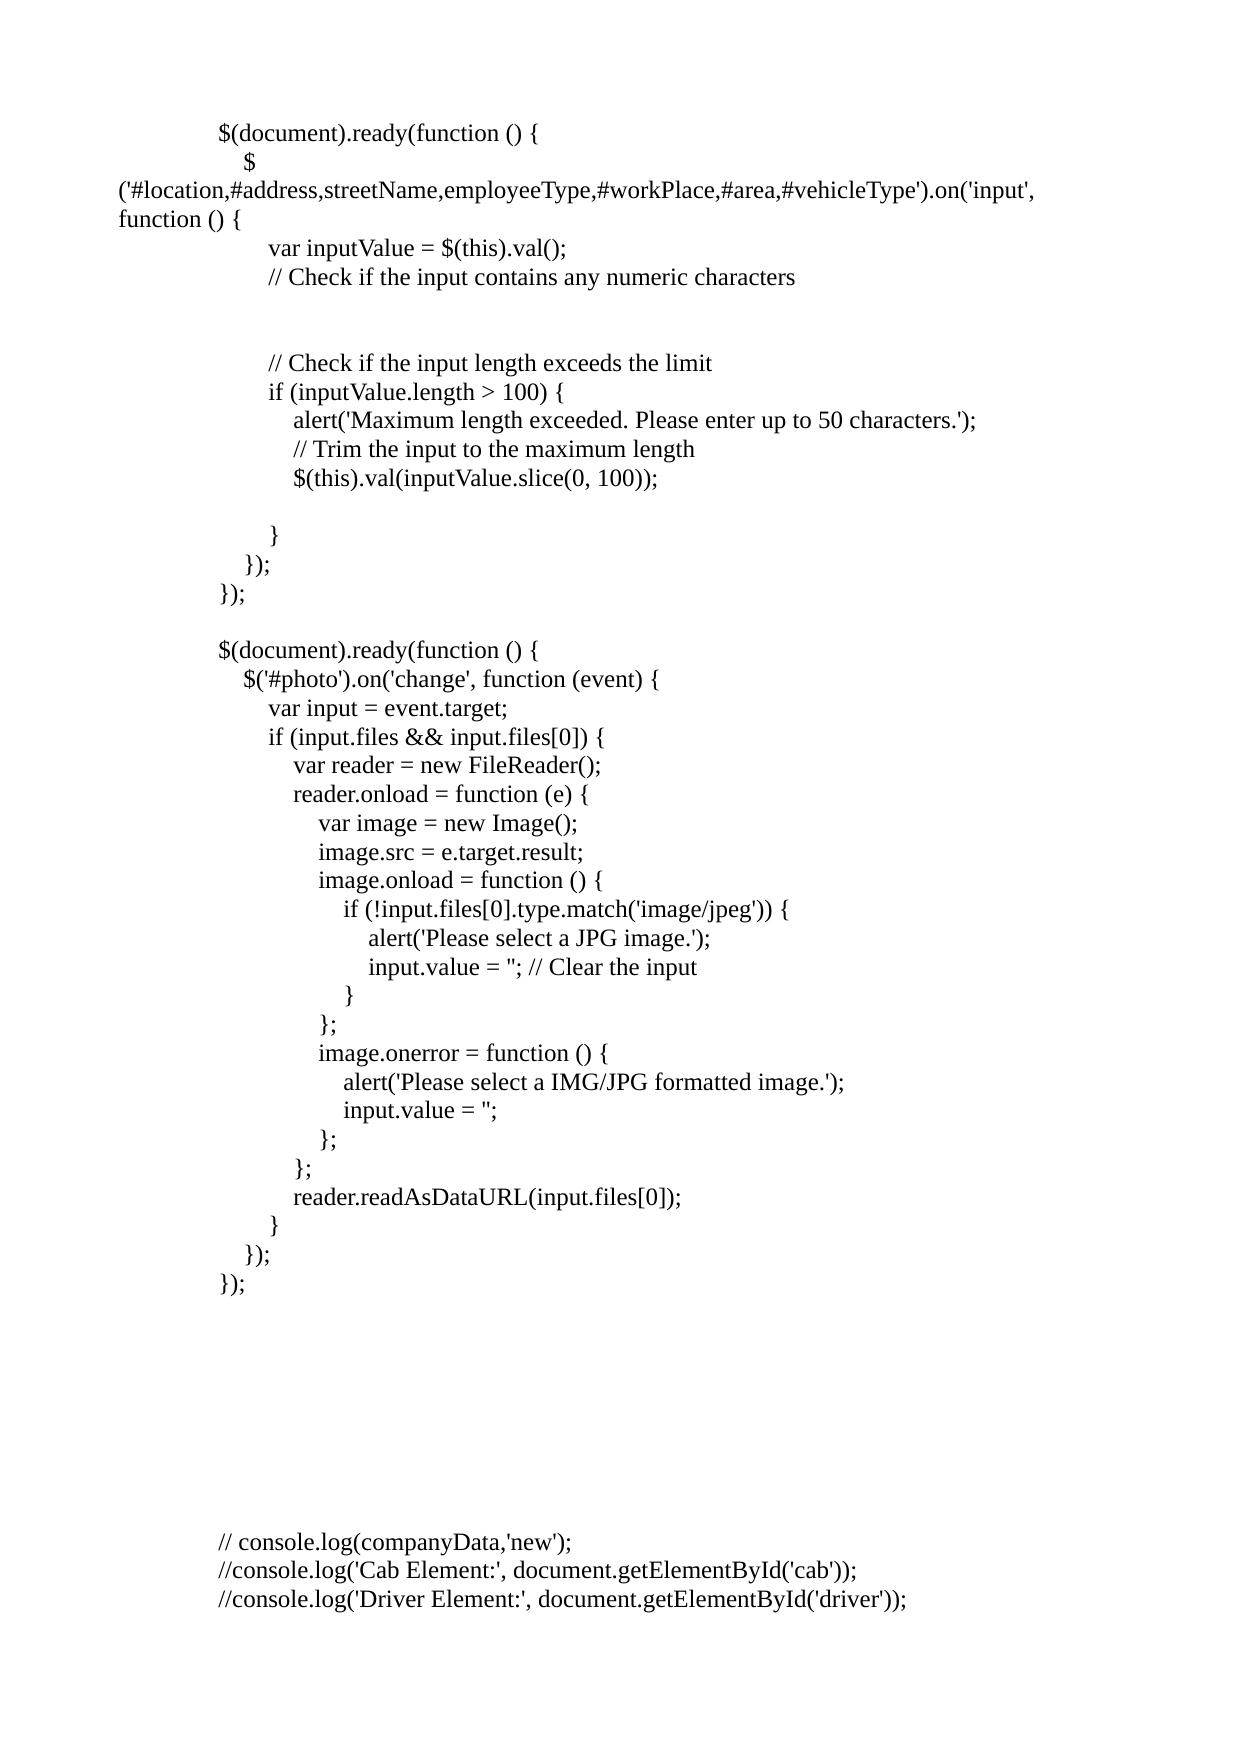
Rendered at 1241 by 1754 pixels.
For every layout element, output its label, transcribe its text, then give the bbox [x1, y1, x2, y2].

text var inputValue = $(this).val(); [118, 233, 1122, 262]
text } [118, 1211, 1122, 1239]
text $(this).val(inputValue.slice(0, 100)); [118, 463, 1122, 492]
text if (!input.files[0].type.match('image/jpeg')) { [118, 894, 1122, 923]
text }; [118, 1009, 1122, 1038]
text // Trim the input to the maximum length [118, 434, 1122, 463]
text alert('Please select a JPG image.'); [118, 923, 1122, 952]
text image.onerror = function () { [118, 1038, 1122, 1067]
text image.src = e.target.result; [118, 837, 1122, 866]
text if (input.files && input.files[0]) { [118, 722, 1122, 751]
text }); [118, 578, 1122, 607]
text if (inputValue.length > 100) { [118, 377, 1122, 406]
text $(document).ready(function () { [118, 118, 1122, 147]
text // Check if the input contains any numeric characters [118, 262, 1122, 291]
text reader.onload = function (e) { [118, 779, 1122, 808]
text } [118, 521, 1122, 549]
text $('#location,#address,streetName,employeeType,#workPlace,#area,#vehicleType').on('input', function () { [118, 147, 1122, 233]
text //console.log('Cab Element:', document.getElementById('cab')); [118, 1556, 1122, 1584]
text }; [118, 1153, 1122, 1182]
text input.value = ''; [118, 1096, 1122, 1124]
text var image = new Image(); [118, 808, 1122, 837]
text $(document).ready(function () { [118, 636, 1122, 664]
text }); [118, 1239, 1122, 1268]
text alert('Maximum length exceeded. Please enter up to 50 characters.'); [118, 406, 1122, 434]
text }); [118, 1268, 1122, 1297]
text input.value = ''; // Clear the input [118, 952, 1122, 981]
text }); [118, 549, 1122, 578]
text reader.readAsDataURL(input.files[0]); [118, 1182, 1122, 1211]
text image.onload = function () { [118, 866, 1122, 894]
text }; [118, 1124, 1122, 1153]
text //console.log('Driver Element:', document.getElementById('driver')); [118, 1584, 1122, 1613]
text alert('Please select a IMG/JPG formatted image.'); [118, 1067, 1122, 1096]
text var reader = new FileReader(); [118, 751, 1122, 779]
text } [118, 981, 1122, 1009]
text // Check if the input length exceeds the limit [118, 348, 1122, 377]
text $('#photo').on('change', function (event) { [118, 664, 1122, 693]
text var input = event.target; [118, 693, 1122, 722]
text // console.log(companyData,'new'); [118, 1527, 1122, 1556]
